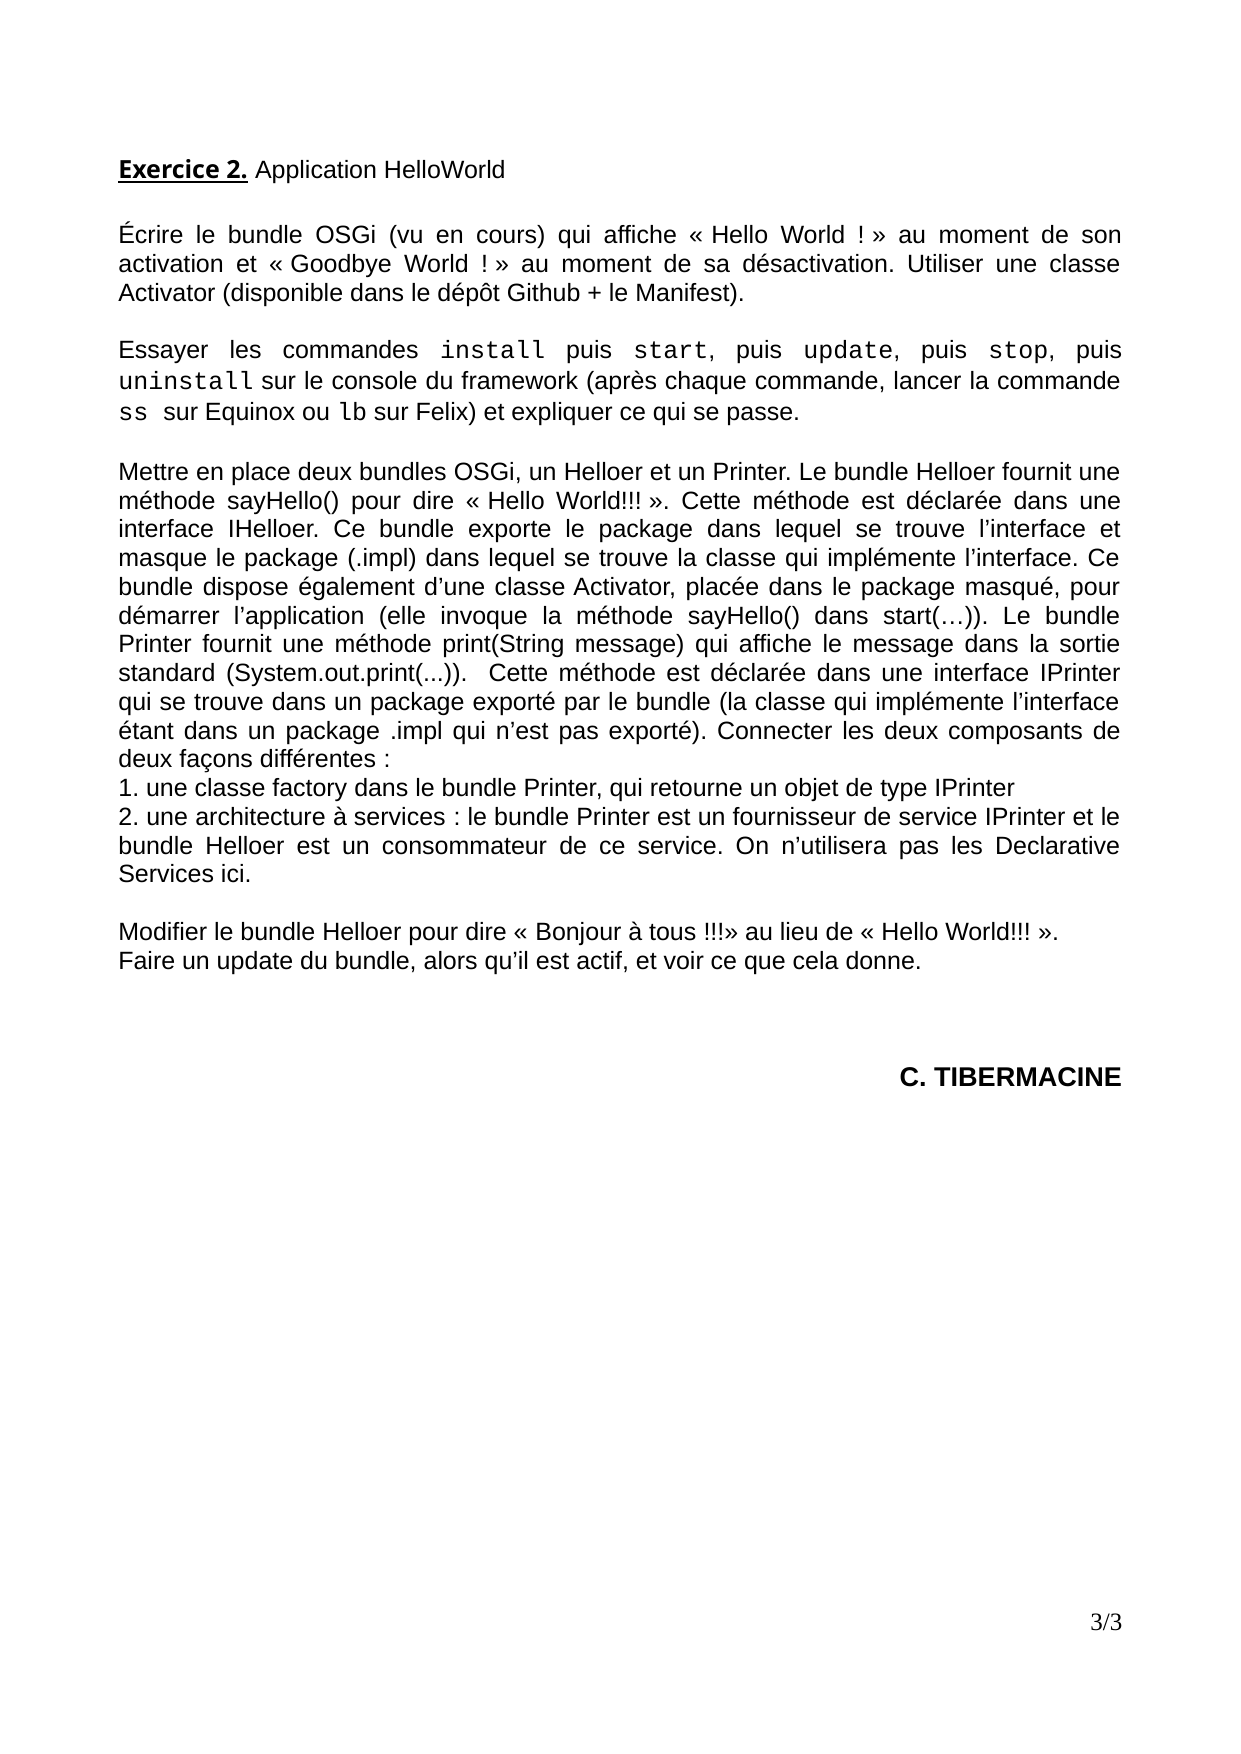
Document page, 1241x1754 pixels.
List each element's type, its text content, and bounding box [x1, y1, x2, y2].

text 2. une architecture à services : le bundle Printer est un fournisseur de service IPrinter et le bundle Helloer est un consommateur de ce service. On n’utilisera pas les Declarative Services ici. [118, 802, 1122, 888]
text Essayer les commandes install puis start, puis update, puis stop, puis uninstall sur le console du framework (après chaque commande, lancer la commande ss sur Equinox ou lb sur Felix) et expliquer ce qui se passe. [118, 335, 1122, 428]
text Modifier le bundle Helloer pour dire « Bonjour à tous !!!» au lieu de « Hello World!!! ». [118, 917, 1122, 946]
text Écrire le bundle OSGi (vu en cours) qui affiche « Hello World ! » au moment de son activation et « Goodbye World ! » au moment de sa désactivation. Utiliser une classe Activator (disponible dans le dépôt Github + le Manifest). [118, 220, 1122, 307]
text Mettre en place deux bundles OSGi, un Helloer et un Printer. Le bundle Helloer fournit une méthode sayHello() pour dire « Hello World!!! ». Cette méthode est déclarée dans une interface IHelloer. Ce bundle exporte le package dans lequel se trouve l’interface et masque le package (.impl) dans lequel se trouve la classe qui implémente l’interface. Ce bundle dispose également d’une classe Activator, placée dans le package masqué, pour démarrer l’application (elle invoque la méthode sayHello() dans start(…)). Le bundle Printer fournit une méthode print(String message) qui affiche le message dans la sortie standard (System.out.print(...)). Cette méthode est déclarée dans une interface IPrinter qui se trouve dans un package exporté par le bundle (la classe qui implémente l’interface étant dans un package .impl qui n’est pas exporté). Connecter les deux composants de deux façons différentes : [118, 457, 1122, 773]
text 1. une classe factory dans le bundle Printer, qui retourne un objet de type IPrinter [118, 773, 1122, 802]
text Exercice 2. Application HelloWorld [118, 152, 1122, 186]
text Faire un update du bundle, alors qu’il est actif, et voir ce que cela donne. [118, 946, 1122, 974]
text C. TIBERMACINE [118, 1061, 1122, 1092]
